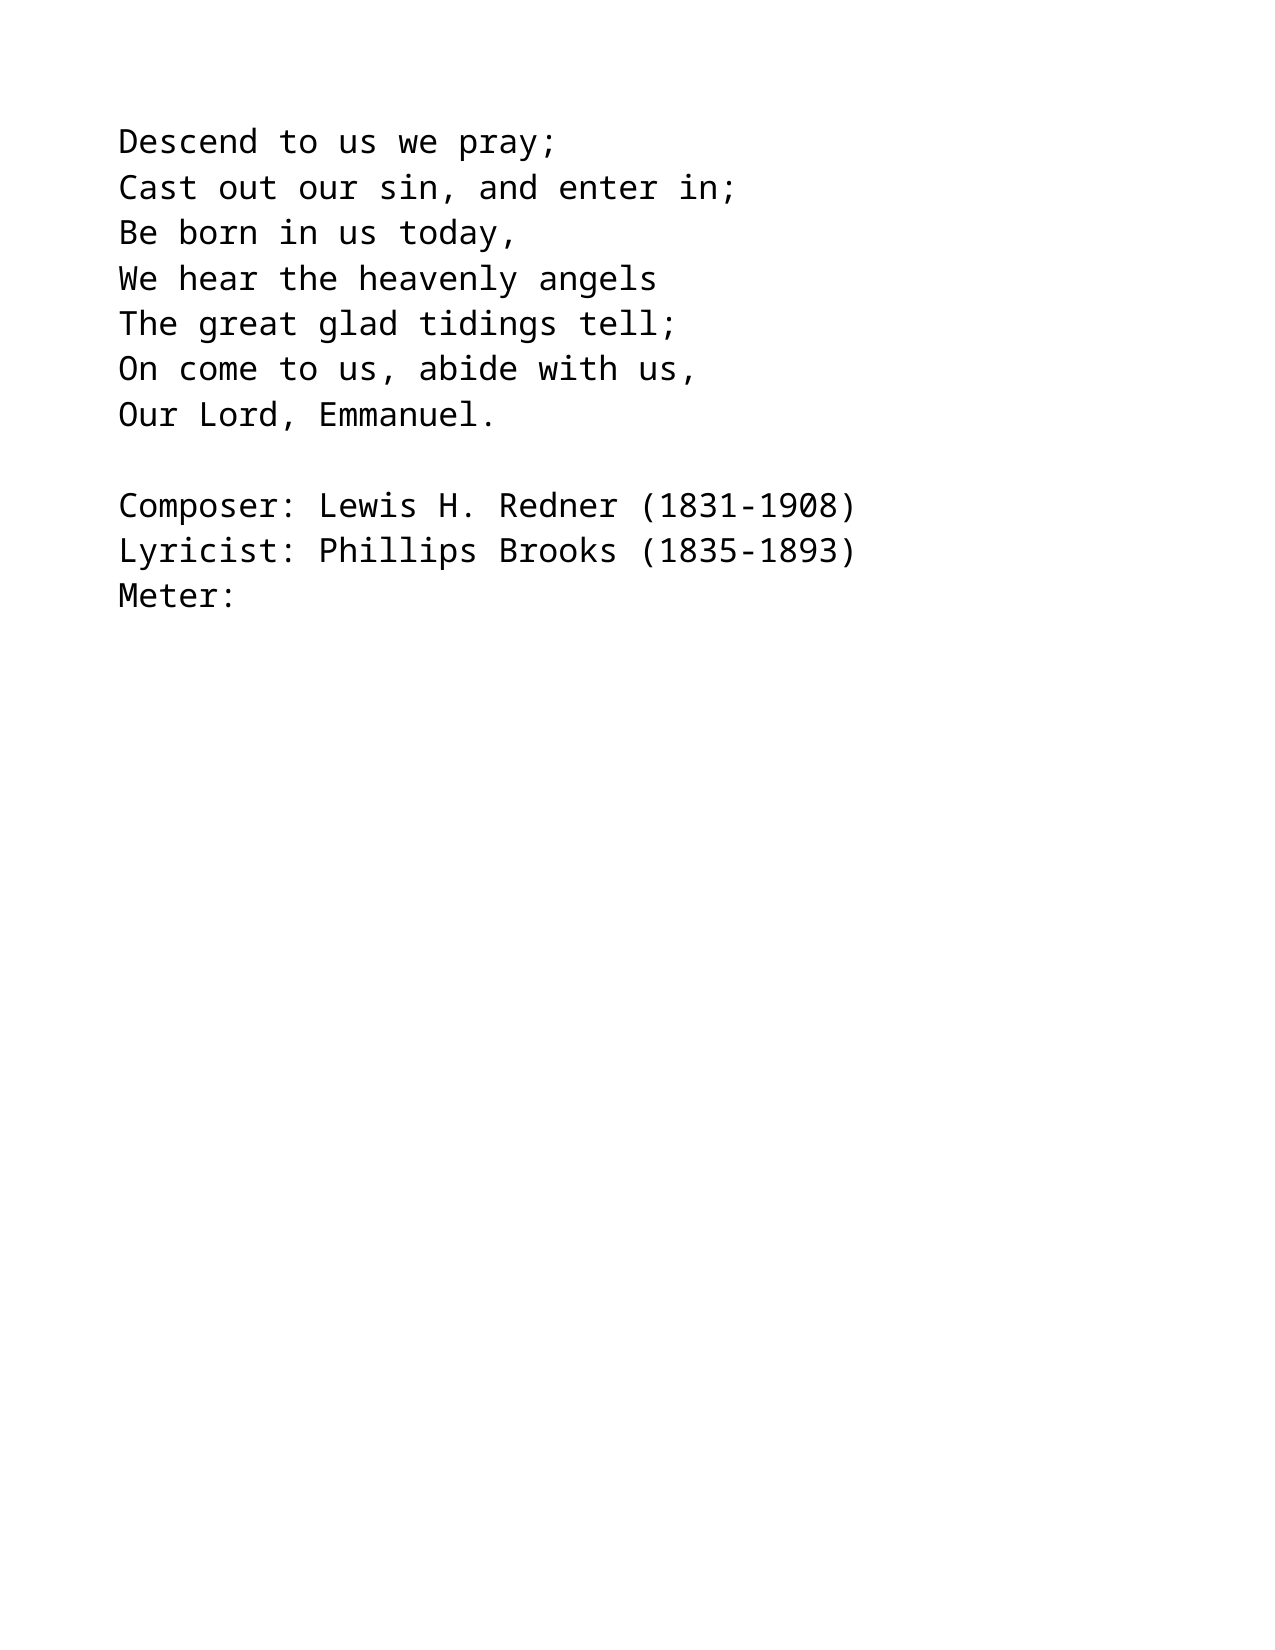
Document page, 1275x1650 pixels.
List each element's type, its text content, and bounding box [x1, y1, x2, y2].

text On come to us, abide with us, [118, 345, 1157, 391]
text Our Lord, Emmanuel. [118, 391, 1157, 436]
text Meter: [118, 572, 1157, 618]
text Composer: Lewis H. Redner (1831-1908) [118, 481, 1157, 527]
text Descend to us we pray; [118, 118, 1157, 163]
text Lyricist: Phillips Brooks (1835-1893) [118, 527, 1157, 572]
text Cast out our sin, and enter in; [118, 163, 1157, 209]
text The great glad tidings tell; [118, 300, 1157, 345]
text We hear the heavenly angels [118, 254, 1157, 300]
text Be born in us today, [118, 209, 1157, 254]
